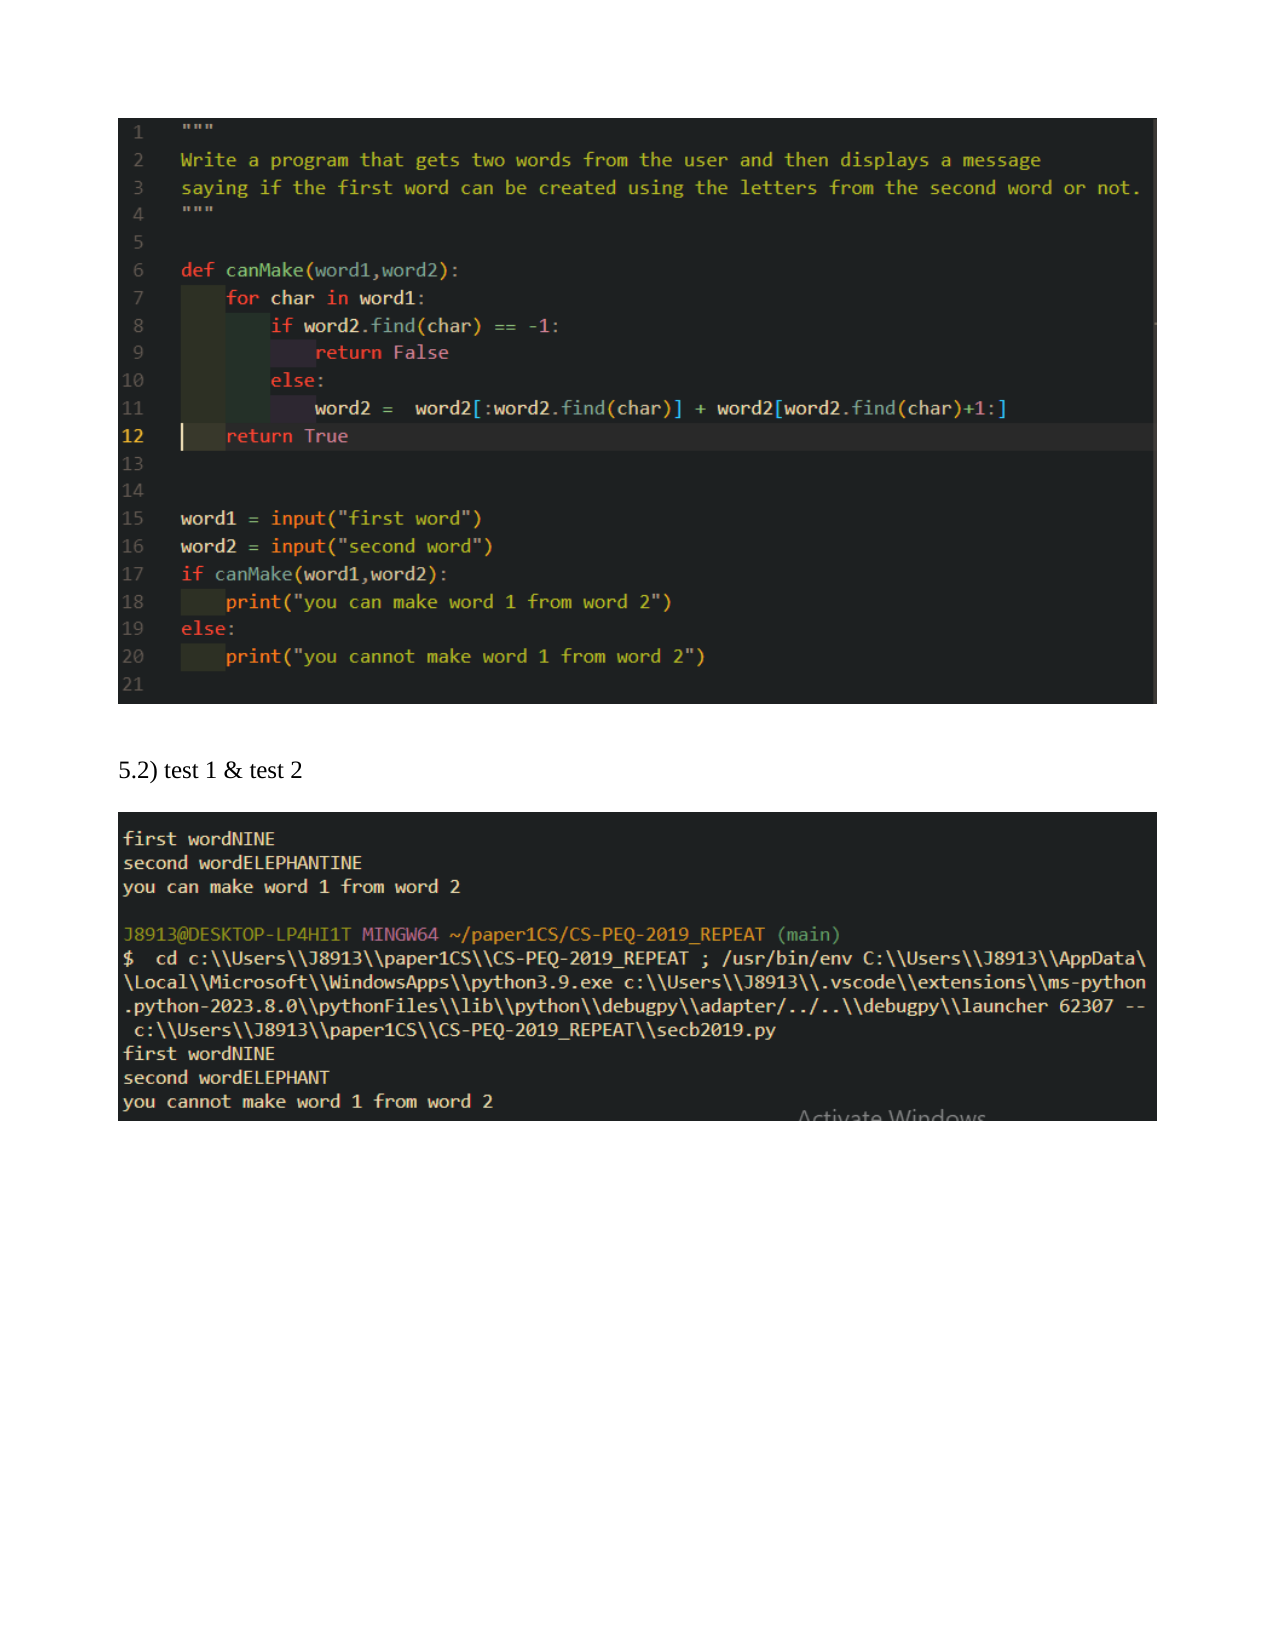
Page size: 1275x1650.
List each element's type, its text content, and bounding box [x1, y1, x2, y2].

picture [118, 118, 1157, 704]
text 5.2) test 1 & test 2 [118, 755, 1157, 784]
picture [118, 812, 1157, 1121]
